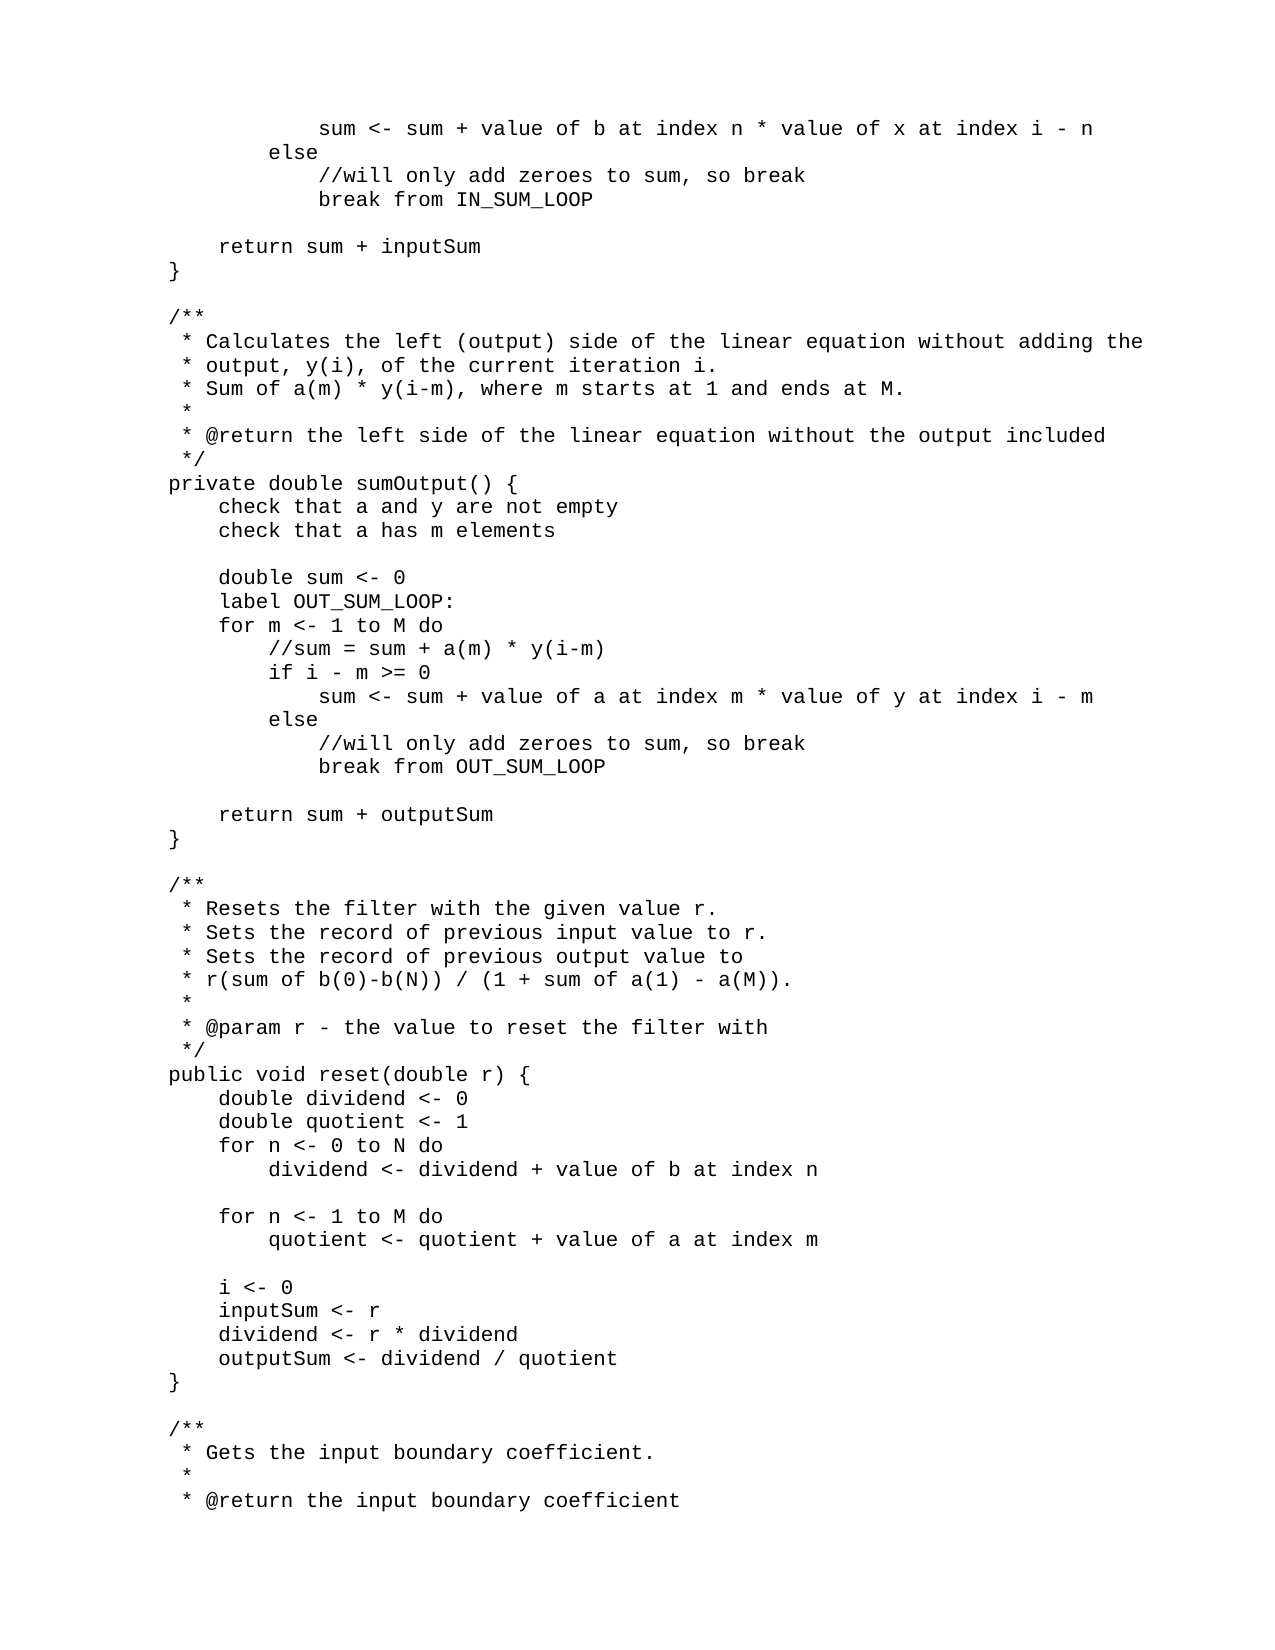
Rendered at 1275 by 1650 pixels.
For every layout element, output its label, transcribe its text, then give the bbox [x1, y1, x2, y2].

text /** [118, 875, 1157, 898]
text * output, y(i), of the current iteration i. [118, 354, 1157, 378]
text * Sets the record of previous output value to [118, 946, 1157, 969]
text else [118, 709, 1157, 733]
text public void reset(double r) { [118, 1064, 1157, 1088]
text label OUT_SUM_LOOP: [118, 591, 1157, 615]
text for n <- 1 to M do [118, 1206, 1157, 1229]
text private double sumOutput() { [118, 473, 1157, 496]
text } [118, 1371, 1157, 1395]
text check that a has m elements [118, 520, 1157, 544]
text if i - m >= 0 [118, 662, 1157, 686]
text /** [118, 1419, 1157, 1442]
text } [118, 827, 1157, 851]
text * @return the left side of the linear equation without the output included [118, 426, 1157, 449]
text sum <- sum + value of b at index n * value of x at index i - n [118, 118, 1157, 142]
text //will only add zeroes to sum, so break [118, 165, 1157, 189]
text return sum + inputSum [118, 236, 1157, 260]
text quotient <- quotient + value of a at index m [118, 1229, 1157, 1253]
text double dividend <- 0 [118, 1088, 1157, 1111]
text * [118, 993, 1157, 1017]
text * [118, 1466, 1157, 1489]
text break from IN_SUM_LOOP [118, 189, 1157, 213]
text i <- 0 [118, 1277, 1157, 1300]
text for n <- 0 to N do [118, 1135, 1157, 1158]
text * Sets the record of previous input value to r. [118, 922, 1157, 946]
text outputSum <- dividend / quotient [118, 1348, 1157, 1371]
text return sum + outputSum [118, 804, 1157, 827]
text dividend <- r * dividend [118, 1324, 1157, 1348]
text * @return the input boundary coefficient [118, 1489, 1157, 1513]
text else [118, 142, 1157, 165]
text break from OUT_SUM_LOOP [118, 757, 1157, 780]
text check that a and y are not empty [118, 496, 1157, 520]
text double sum <- 0 [118, 567, 1157, 591]
text //sum = sum + a(m) * y(i-m) [118, 638, 1157, 662]
text /** [118, 307, 1157, 331]
text dividend <- dividend + value of b at index n [118, 1158, 1157, 1182]
text */ [118, 449, 1157, 473]
text * Resets the filter with the given value r. [118, 898, 1157, 922]
text for m <- 1 to M do [118, 615, 1157, 638]
text //will only add zeroes to sum, so break [118, 733, 1157, 757]
text * r(sum of b(0)-b(N)) / (1 + sum of a(1) - a(M)). [118, 969, 1157, 993]
text * Gets the input boundary coefficient. [118, 1442, 1157, 1466]
text } [118, 260, 1157, 284]
text double quotient <- 1 [118, 1111, 1157, 1135]
text inputSum <- r [118, 1300, 1157, 1324]
text * Calculates the left (output) side of the linear equation without adding the [118, 331, 1157, 354]
text * @param r - the value to reset the filter with [118, 1017, 1157, 1040]
text * Sum of a(m) * y(i-m), where m starts at 1 and ends at M. [118, 378, 1157, 402]
text * [118, 402, 1157, 426]
text sum <- sum + value of a at index m * value of y at index i - m [118, 686, 1157, 709]
text */ [118, 1040, 1157, 1064]
